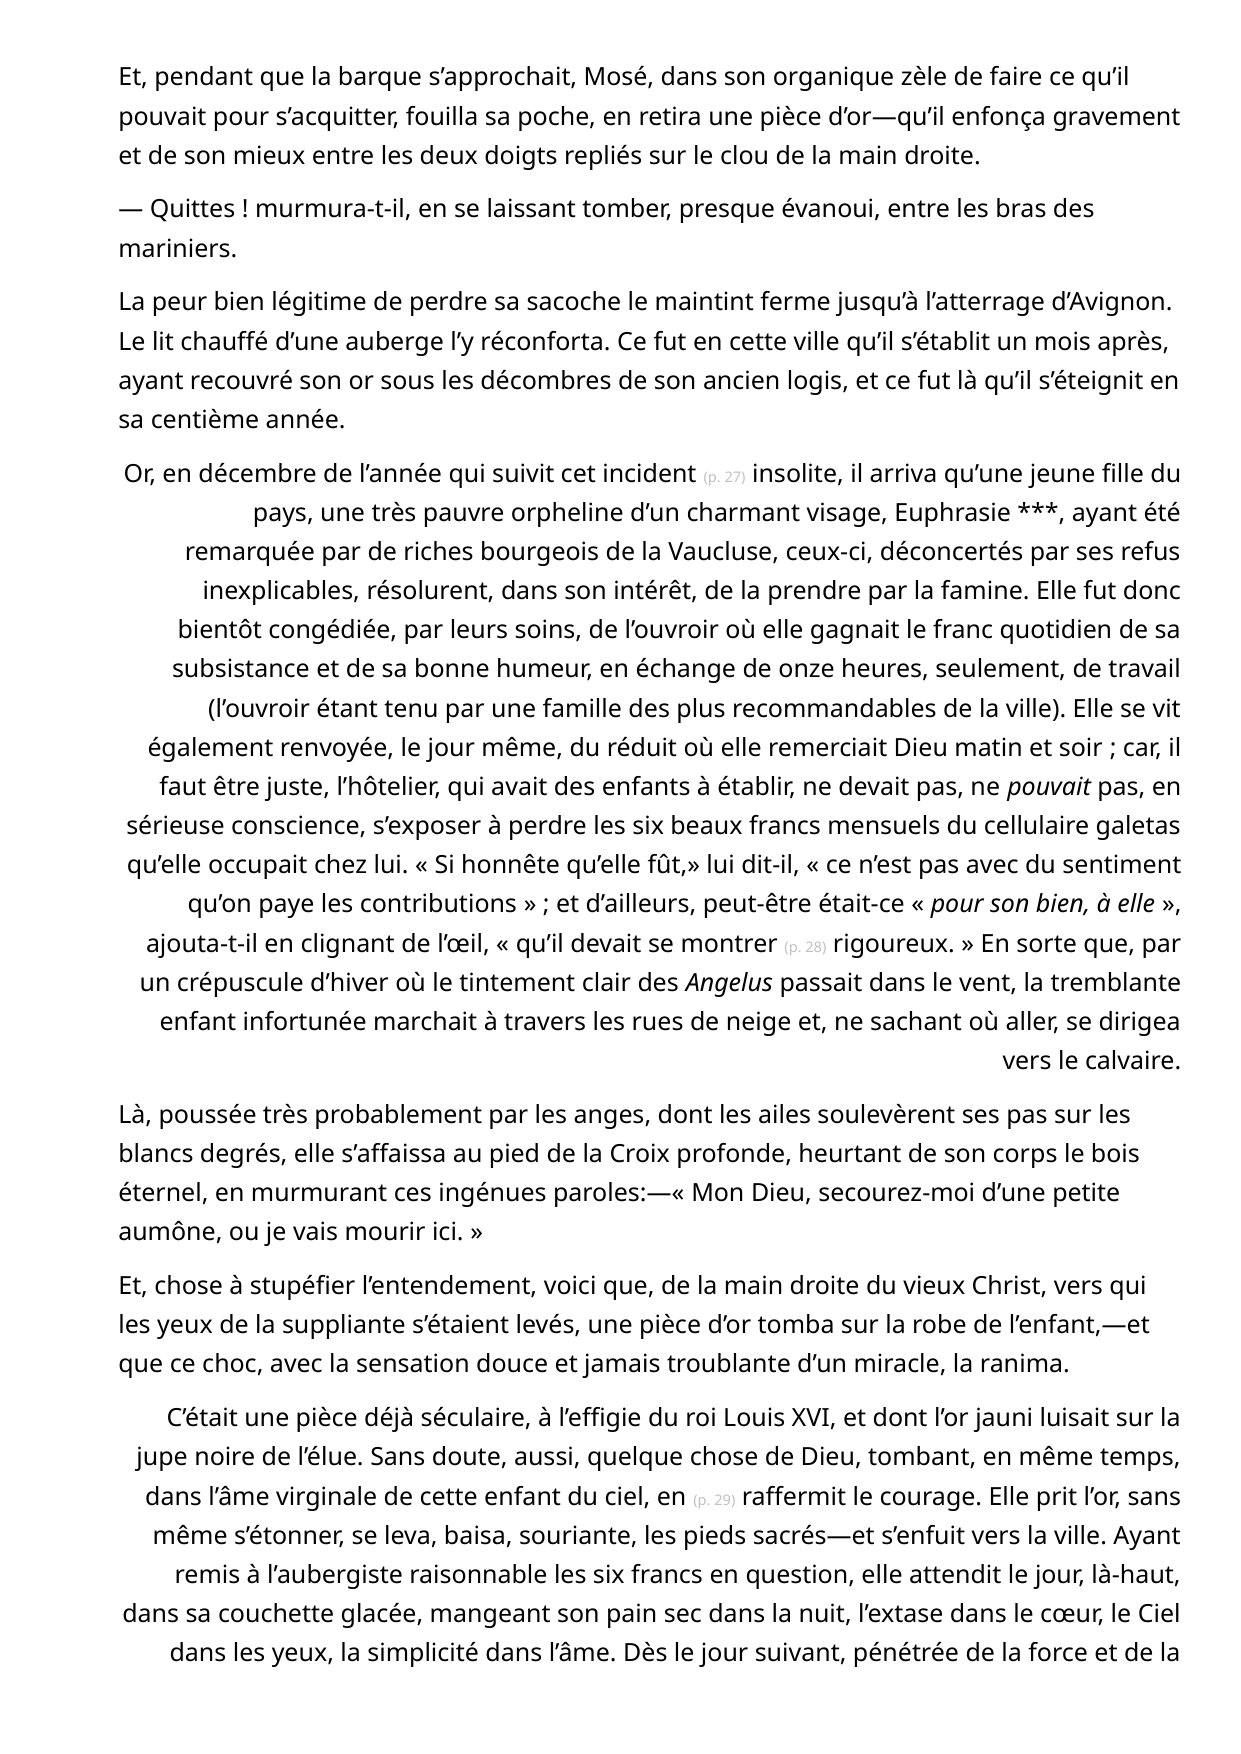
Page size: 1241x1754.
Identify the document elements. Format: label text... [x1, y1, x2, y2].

text C’était une pièce déjà séculaire, à l’effigie du roi Louis XVI, et dont l’or jauni luisait sur la jupe noire de l’élue. Sans doute, aussi, quelque chose de Dieu, tombant, en même temps, dans l’âme virginale de cette enfant du ciel, en (p. 29) raffermit le courage. Elle prit l’or, sans même s’étonner, se leva, baisa, souriante, les pieds sacrés—et s’enfuit vers la ville. Ayant remis à l’aubergiste raisonnable les six francs en question, elle attendit le jour, là-haut, dans sa couchette glacée, mangeant son pain sec dans la nuit, l’extase dans le cœur, le Ciel dans les yeux, la simplicité dans l’âme. Dès le jour suivant, pénétrée de la force et de la [118, 1400, 1181, 1669]
text Or, en décembre de l’année qui suivit cet incident (p. 27) insolite, il arriva qu’une jeune fille du pays, une très pauvre orpheline d’un charmant visage, Euphrasie ***, ayant été remarquée par de riches bourgeois de la Vaucluse, ceux-ci, déconcertés par ses refus inexplicables, résolurent, dans son intérêt, de la prendre par la famine. Elle fut donc bientôt congédiée, par leurs soins, de l’ouvroir où elle gagnait le franc quotidien de sa subsistance et de sa bonne humeur, en échange de onze heures, seulement, de travail (l’ouvroir étant tenu par une famille des plus recommandables de la ville). Elle se vit également renvoyée, le jour même, du réduit où elle remerciait Dieu matin et soir ; car, il faut être juste, l’hôtelier, qui avait des enfants à établir, ne devait pas, ne pouvait pas, en sérieuse conscience, s’exposer à perdre les six beaux francs mensuels du cellulaire galetas qu’elle occupait chez lui. « Si honnête qu’elle fût,» lui dit-il, « ce n’est pas avec du sentiment qu’on paye les contributions » ; et d’ailleurs, peut-être était-ce « pour son bien, à elle », ajouta-t-il en clignant de l’œil, « qu’il devait se montrer (p. 28) rigoureux. » En sorte que, par un crépuscule d’hiver où le tintement clair des Angelus passait dans le vent, la tremblante enfant infortunée marchait à travers les rues de neige et, ne sachant où aller, se dirigea vers le calvaire. [118, 455, 1181, 1077]
text Là, poussée très probablement par les anges, dont les ailes soulevèrent ses pas sur les blancs degrés, elle s’affaissa au pied de la Croix profonde, heurtant de son corps le bois éternel, en murmurant ces ingénues paroles:—« Mon Dieu, secourez-moi d’une petite aumône, ou je vais mourir ici. » [118, 1097, 1181, 1248]
text Et, pendant que la barque s’approchait, Mosé, dans son organique zèle de faire ce qu’il pouvait pour s’acquitter, fouilla sa poche, en retira une pièce d’or—qu’il enfonça gravement et de son mieux entre les deux doigts repliés sur le clou de la main droite. [118, 59, 1181, 171]
text — Quittes ! murmura-t-il, en se laissant tomber, presque évanoui, entre les bras des mariniers. [118, 191, 1181, 264]
text Et, chose à stupéfier l’entendement, voici que, de la main droite du vieux Christ, vers qui les yeux de la suppliante s’étaient levés, une pièce d’or tomba sur la robe de l’enfant,—et que ce choc, avec la sensation douce et jamais troublante d’un miracle, la ranima. [118, 1268, 1181, 1380]
text La peur bien légitime de perdre sa sacoche le maintint ferme jusqu’à l’atterrage d’Avignon. Le lit chauffé d’une auberge l’y réconforta. Ce fut en cette ville qu’il s’établit un mois après, ayant recouvré son or sous les décombres de son ancien logis, et ce fut là qu’il s’éteignit en sa centième année. [118, 284, 1181, 436]
